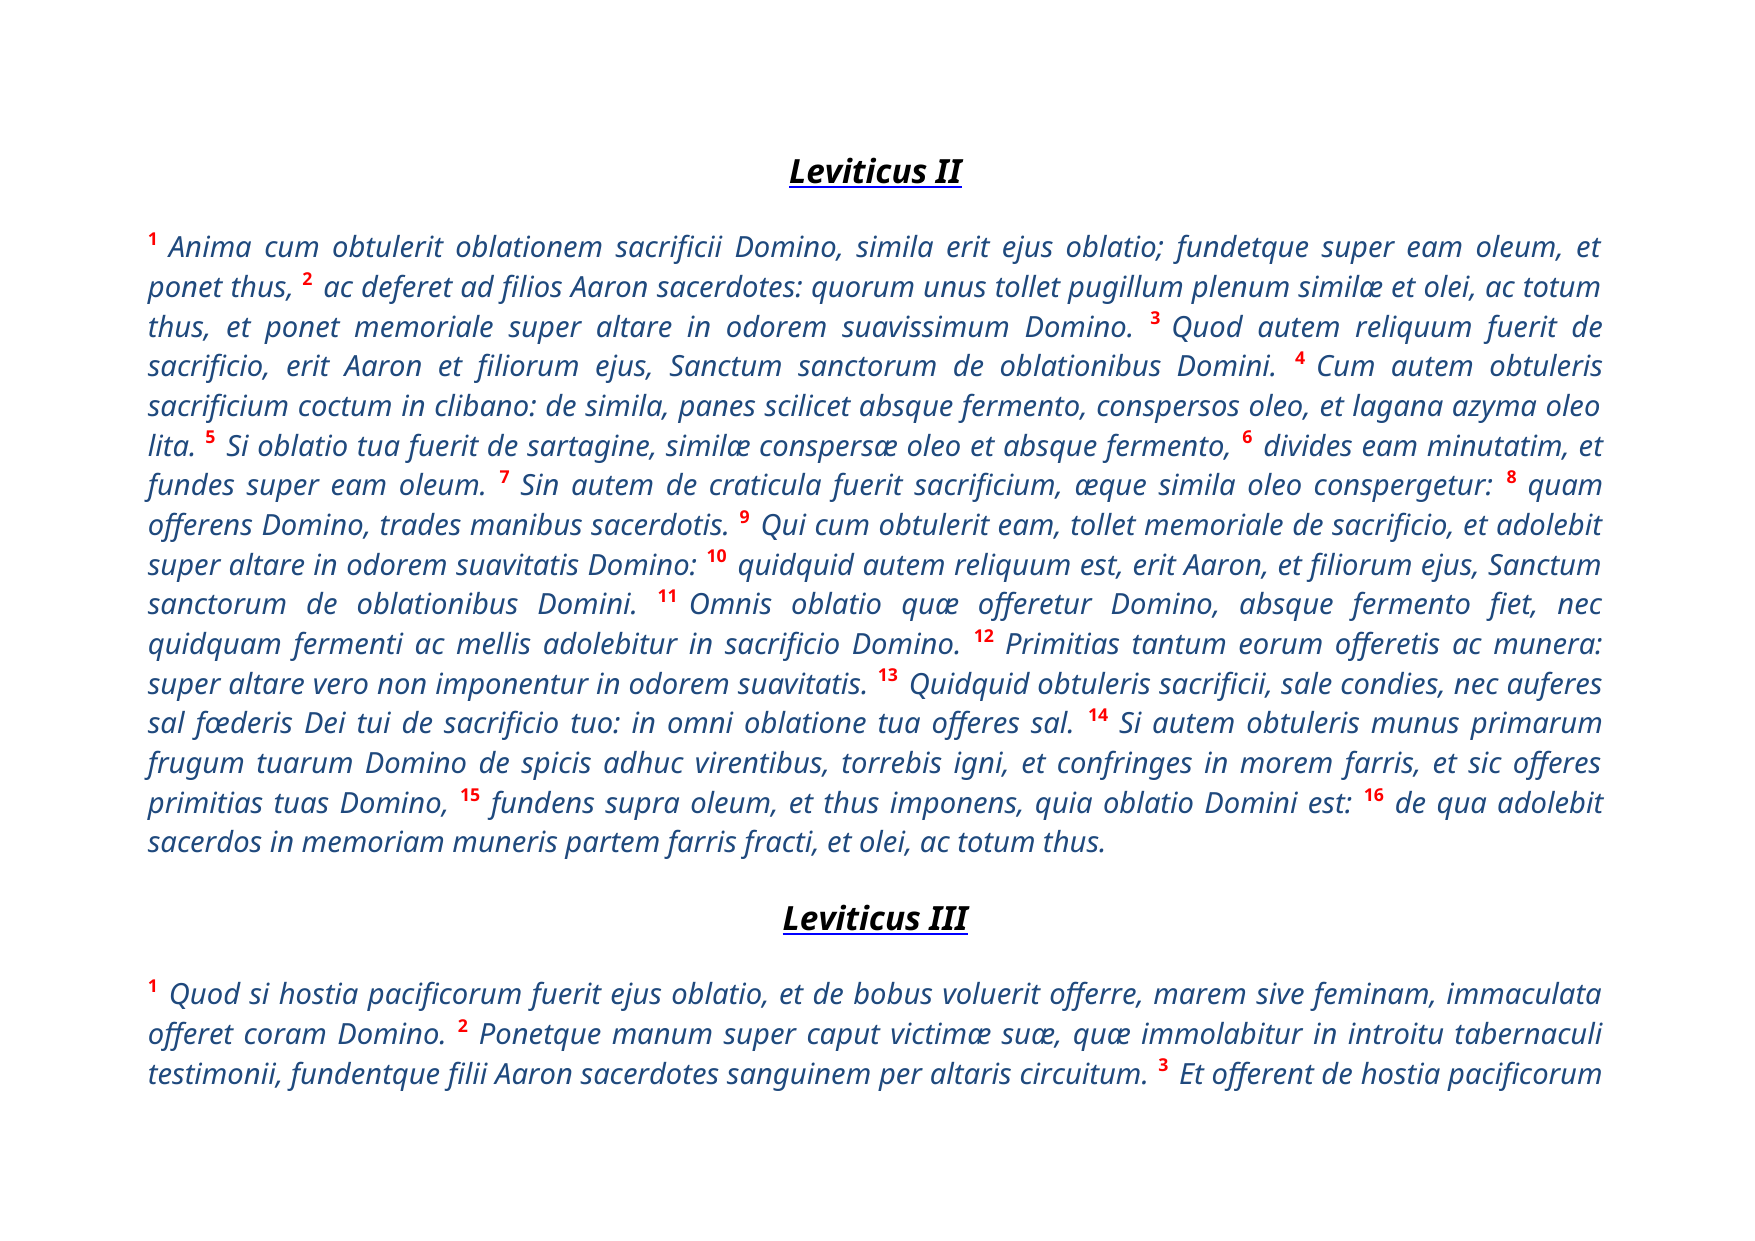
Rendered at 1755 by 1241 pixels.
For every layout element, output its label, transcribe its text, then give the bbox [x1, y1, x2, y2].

text Leviticus III [148, 895, 1606, 940]
text 1 Quod si hostia pacificorum fuerit ejus oblatio, et de bobus voluerit offerre, marem sive feminam, immaculata offeret coram Domino. 2 Ponetque manum super caput victimæ suæ, quæ immolabitur in introitu tabernaculi testimonii, fundentque filii Aaron sacerdotes sanguinem per altaris circuitum. 3 Et offerent de hostia pacificorum [148, 973, 1606, 1093]
text Leviticus II [148, 148, 1606, 193]
text 1 Anima cum obtulerit oblationem sacrificii Domino, simila erit ejus oblatio; fundetque super eam oleum, et ponet thus, 2 ac deferet ad filios Aaron sacerdotes: quorum unus tollet pugillum plenum similæ et olei, ac totum thus, et ponet memoriale super altare in odorem suavissimum Domino. 3 Quod autem reliquum fuerit de sacrificio, erit Aaron et filiorum ejus, Sanctum sanctorum de oblationibus Domini. 4 Cum autem obtuleris sacrificium coctum in clibano: de simila, panes scilicet absque fermento, conspersos oleo, et lagana azyma oleo lita. 5 Si oblatio tua fuerit de sartagine, similæ conspersæ oleo et absque fermento, 6 divides eam minutatim, et fundes super eam oleum. 7 Sin autem de craticula fuerit sacrificium, æque simila oleo conspergetur: 8 quam offerens Domino, trades manibus sacerdotis. 9 Qui cum obtulerit eam, tollet memoriale de sacrificio, et adolebit super altare in odorem suavitatis Domino: 10 quidquid autem reliquum est, erit Aaron, et filiorum ejus, Sanctum sanctorum de oblationibus Domini. 11 Omnis oblatio quæ offeretur Domino, absque fermento fiet, nec quidquam fermenti ac mellis adolebitur in sacrificio Domino. 12 Primitias tantum eorum offeretis ac munera: super altare vero non imponentur in odorem suavitatis. 13 Quidquid obtuleris sacrificii, sale condies, nec auferes sal fœderis Dei tui de sacrificio tuo: in omni oblatione tua offeres sal. 14 Si autem obtuleris munus primarum frugum tuarum Domino de spicis adhuc virentibus, torrebis igni, et confringes in morem farris, et sic offeres primitias tuas Domino, 15 fundens supra oleum, et thus imponens, quia oblatio Domini est: 16 de qua adolebit sacerdos in memoriam muneris partem farris fracti, et olei, ac totum thus. [148, 226, 1606, 861]
